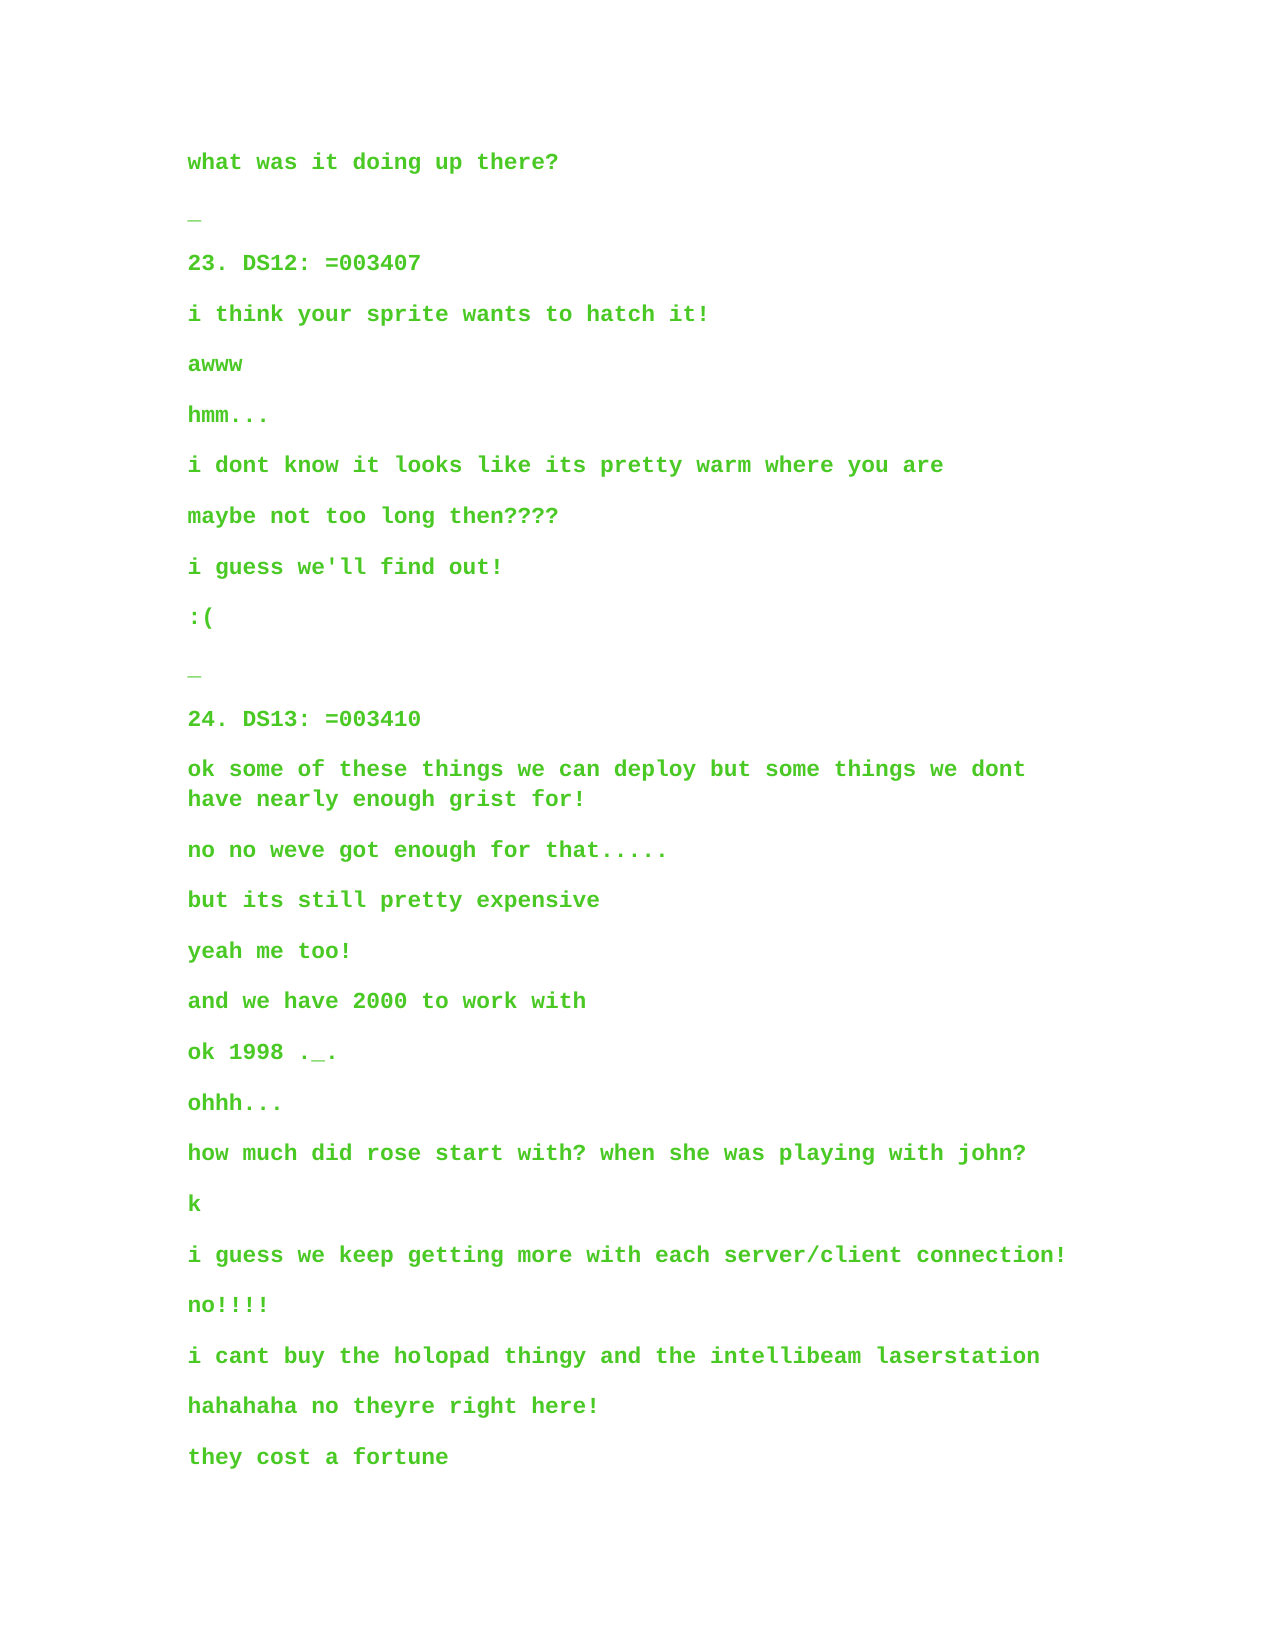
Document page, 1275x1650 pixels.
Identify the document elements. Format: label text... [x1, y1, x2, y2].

text 23. DS12: =003407 [187, 251, 1087, 277]
text no!!!! [187, 1293, 1087, 1319]
text awww [187, 352, 1087, 378]
text ohhh... [187, 1091, 1087, 1117]
text i dont know it looks like its pretty warm where you are [187, 454, 1087, 480]
text _ [187, 201, 1087, 227]
text i cant buy the holopad thingy and the intellibeam laserstation [187, 1344, 1087, 1370]
text i think your sprite wants to hatch it! [187, 302, 1087, 328]
text _ [187, 656, 1087, 682]
text maybe not too long then???? [187, 504, 1087, 530]
text and we have 2000 to work with [187, 990, 1087, 1016]
text hmm... [187, 403, 1087, 429]
text no no weve got enough for that..... [187, 838, 1087, 864]
text hahahaha no theyre right here! [187, 1395, 1087, 1421]
text i guess we'll find out! [187, 555, 1087, 581]
text ok some of these things we can deploy but some things we dont have nearly enough grist for! [187, 757, 1087, 813]
text what was it doing up there? [187, 150, 1087, 176]
text ok 1998 ._. [187, 1040, 1087, 1066]
text but its still pretty expensive [187, 888, 1087, 914]
text k [187, 1192, 1087, 1218]
text :( [187, 606, 1087, 632]
text 24. DS13: =003410 [187, 707, 1087, 733]
text i guess we keep getting more with each server/client connection! [187, 1243, 1087, 1269]
text they cost a fortune [187, 1445, 1087, 1471]
text yeah me too! [187, 939, 1087, 965]
text how much did rose start with? when she was playing with john? [187, 1142, 1087, 1168]
